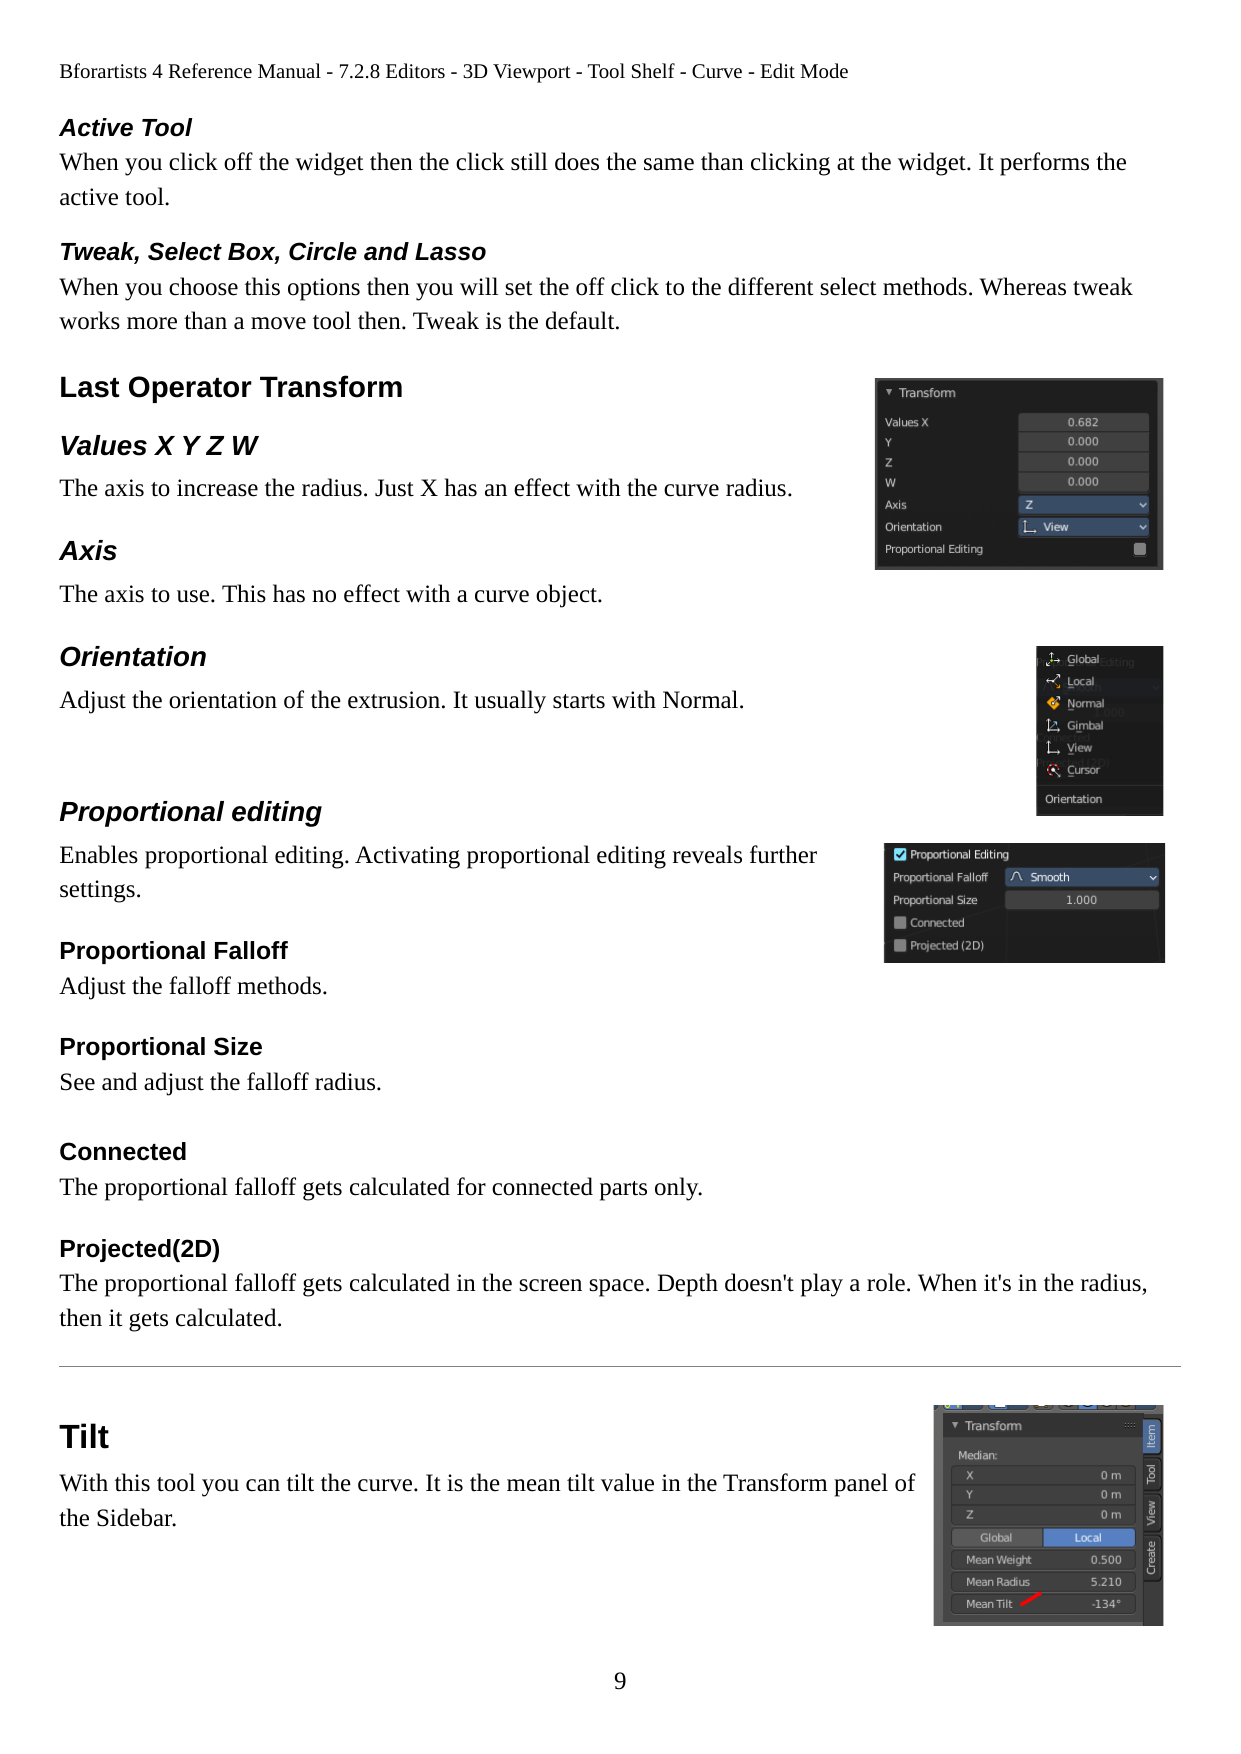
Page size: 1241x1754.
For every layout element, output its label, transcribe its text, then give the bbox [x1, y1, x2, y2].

subtitle Active Tool [59, 113, 1181, 141]
text The axis to increase the radius. Just X has an effect with the curve radius. [59, 473, 874, 502]
subtitle Orientation [59, 641, 1181, 673]
subtitle Tweak, Select Box, Circle and Lasso [59, 237, 1181, 266]
text With this tool you can tilt the curve. It is the mean tilt value in the Transform panel of the Sidebar. [59, 1468, 933, 1531]
text The axis to use. This has no effect with a curve object. [59, 579, 1181, 608]
subtitle Projected(2D) [59, 1234, 1181, 1262]
text The proportional falloff gets calculated for connected parts only. [59, 1172, 1181, 1201]
text Adjust the falloff methods. [59, 971, 1181, 1000]
subtitle Connected [59, 1137, 1181, 1166]
text See and adjust the falloff radius. [59, 1067, 1181, 1096]
subtitle [1164, 535, 1181, 567]
text When you choose this options then you will set the off click to the different select methods. Whereas tweak works more than a move tool then. Tweak is the default. [59, 272, 1181, 335]
text The proportional falloff gets calculated in the screen space. Depth doesn't play a role. When it's in the radius, then it gets calculated. [59, 1268, 1181, 1332]
text When you click off the widget then the click still does the same than clicking at the widget. It performs the active tool. [59, 147, 1181, 211]
subtitle Tilt [59, 1417, 933, 1456]
subtitle [1164, 429, 1181, 461]
picture [874, 378, 1164, 570]
picture [1036, 646, 1164, 816]
picture [933, 1405, 1164, 1626]
subtitle Axis [59, 535, 874, 567]
text Enables proportional editing. Activating proportional editing reveals further settings. [59, 840, 1181, 903]
subtitle [1164, 1417, 1181, 1456]
subtitle Proportional Size [59, 1032, 1181, 1061]
text Adjust the orientation of the extrusion. It usually starts with Normal. [59, 685, 1036, 714]
subtitle Values X Y Z W [59, 429, 874, 461]
subtitle Last Operator Transform [59, 370, 1181, 404]
subtitle Proportional editing [59, 796, 1181, 828]
subtitle Proportional Falloff [59, 936, 1181, 965]
picture [883, 843, 1166, 963]
